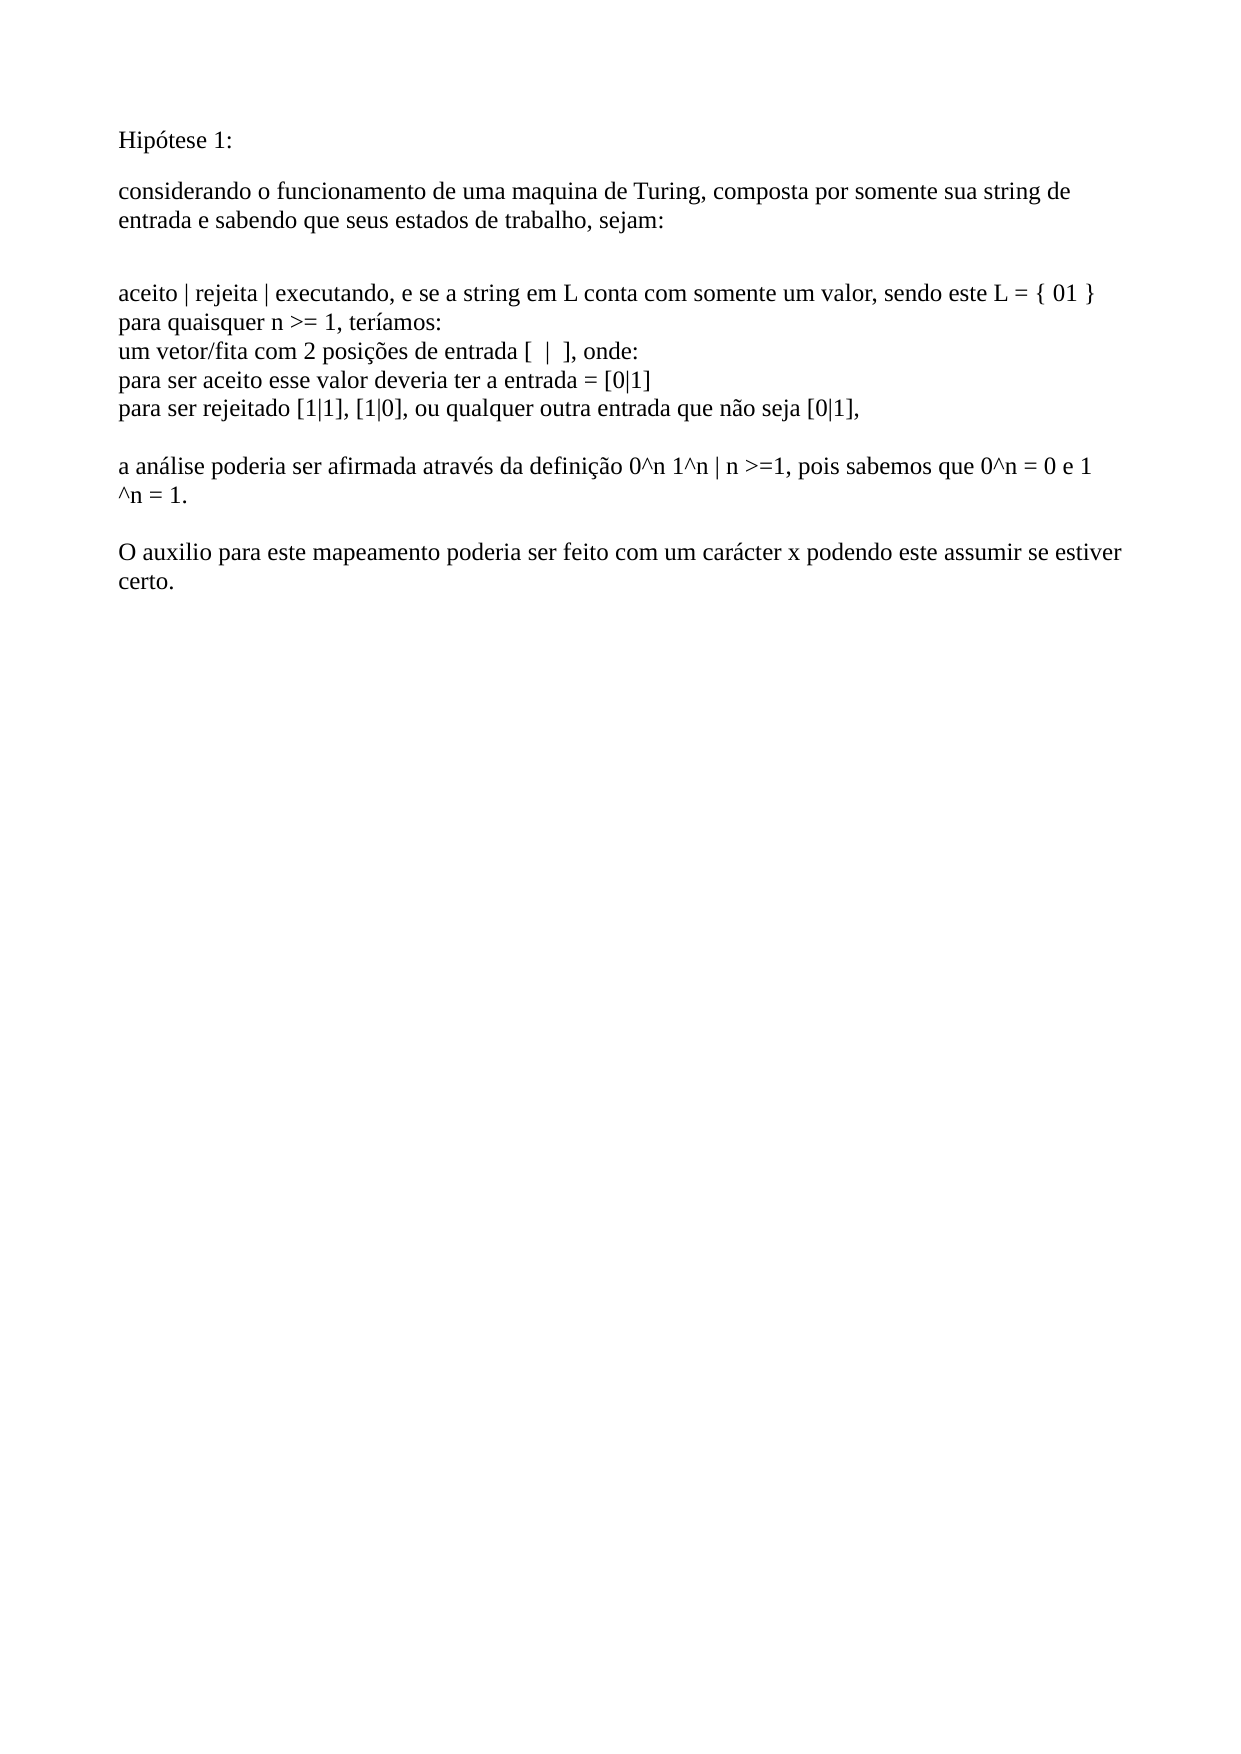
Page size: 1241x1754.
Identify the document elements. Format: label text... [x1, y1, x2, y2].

text para ser aceito esse valor deveria ter a entrada = [0|1] [118, 365, 1122, 393]
text para ser rejeitado [1|1], [1|0], ou qualquer outra entrada que não seja [0|1], [118, 393, 1122, 422]
text aceito | rejeita | executando, e se a string em L conta com somente um valor, sendo este L = { 01 } para quaisquer n >= 1, teríamos: [118, 278, 1122, 336]
text um vetor/fita com 2 posições de entrada [ | ], onde: [118, 336, 1122, 365]
text Hipótese 1: [118, 124, 1122, 154]
text considerando o funcionamento de uma maquina de Turing, composta por somente sua string de entrada e sabendo que seus estados de trabalho, sejam: [118, 175, 1122, 264]
text O auxilio para este mapeamento poderia ser feito com um carácter x podendo este assumir se estiver certo. [118, 537, 1122, 595]
text a análise poderia ser afirmada através da definição 0^n 1^n | n >=1, pois sabemos que 0^n = 0 e 1 ^n = 1. [118, 451, 1122, 508]
